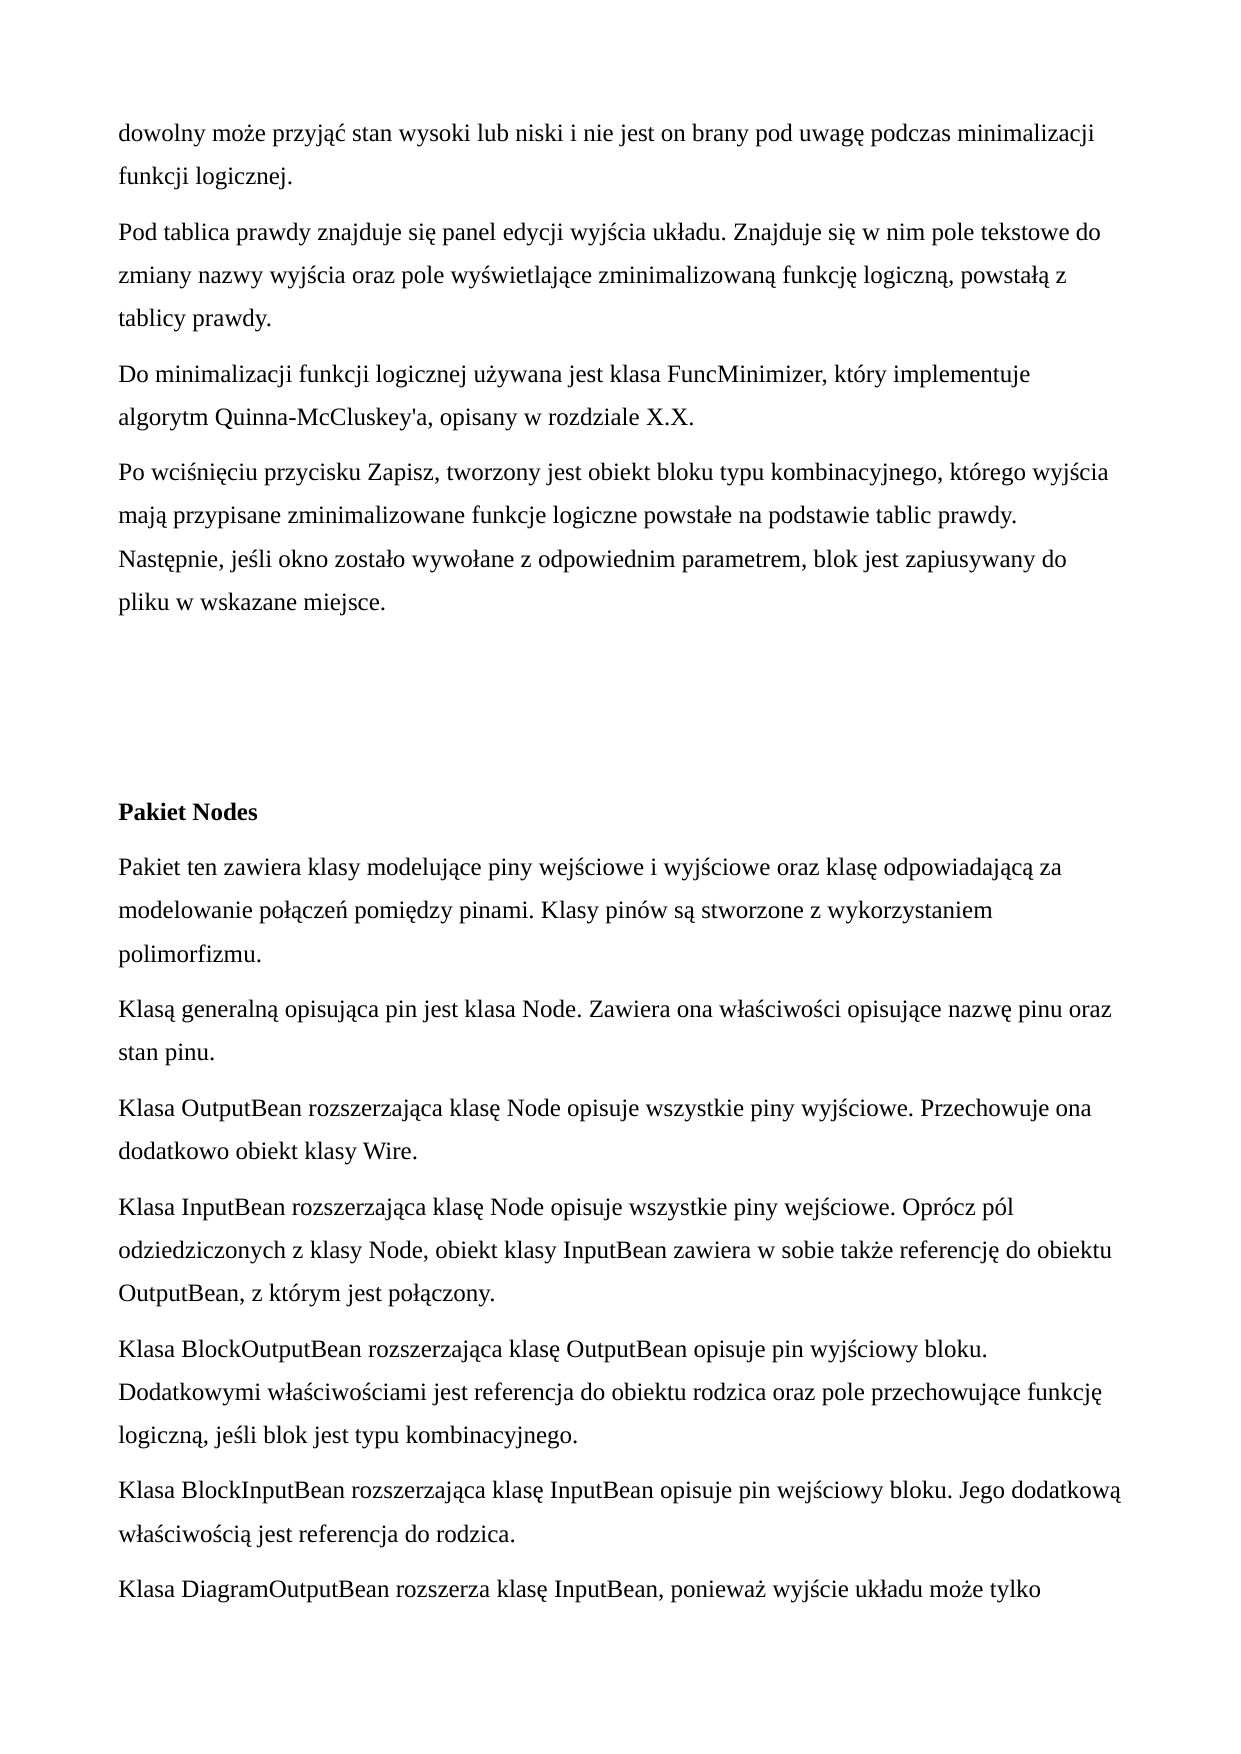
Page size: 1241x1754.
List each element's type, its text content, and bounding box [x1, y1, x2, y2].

text Klasą generalną opisująca pin jest klasa Node. Zawiera ona właściwości opisujące nazwę pinu oraz stan pinu. [118, 994, 1122, 1066]
text Pakiet Nodes [118, 797, 1122, 826]
text Po wciśnięciu przycisku Zapisz, tworzony jest obiekt bloku typu kombinacyjnego, którego wyjścia mają przypisane zminimalizowane funkcje logiczne powstałe na podstawie tablic prawdy. Następnie, jeśli okno zostało wywołane z odpowiednim parametrem, blok jest zapiusywany do pliku w wskazane miejsce. [118, 457, 1122, 616]
text Klasa BlockOutputBean rozszerzająca klasę OutputBean opisuje pin wyjściowy bloku. Dodatkowymi właściwościami jest referencja do obiektu rodzica oraz pole przechowujące funkcję logiczną, jeśli blok jest typu kombinacyjnego. [118, 1334, 1122, 1449]
text Klasa DiagramOutputBean rozszerza klasę InputBean, ponieważ wyjście układu może tylko [118, 1574, 1122, 1603]
text Klasa BlockInputBean rozszerzająca klasę InputBean opisuje pin wejściowy bloku. Jego dodatkową właściwością jest referencja do rodzica. [118, 1476, 1122, 1547]
text Pakiet ten zawiera klasy modelujące piny wejściowe i wyjściowe oraz klasę odpowiadającą za modelowanie połączeń pomiędzy pinami. Klasy pinów są stworzone z wykorzystaniem polimorfizmu. [118, 852, 1122, 967]
text Pod tablica prawdy znajduje się panel edycji wyjścia układu. Znajduje się w nim pole tekstowe do zmiany nazwy wyjścia oraz pole wyświetlające zminimalizowaną funkcję logiczną, powstałą z tablicy prawdy. [118, 217, 1122, 332]
text dowolny może przyjąć stan wysoki lub niski i nie jest on brany pod uwagę podczas minimalizacji funkcji logicznej. [118, 118, 1122, 190]
text Klasa OutputBean rozszerzająca klasę Node opisuje wszystkie piny wyjściowe. Przechowuje ona dodatkowo obiekt klasy Wire. [118, 1093, 1122, 1165]
text Do minimalizacji funkcji logicznej używana jest klasa FuncMinimizer, który implementuje algorytm Quinna-McCluskey'a, opisany w rozdziale X.X. [118, 359, 1122, 431]
text Klasa InputBean rozszerzająca klasę Node opisuje wszystkie piny wejściowe. Oprócz pól odziedziczonych z klasy Node, obiekt klasy InputBean zawiera w sobie także referencję do obiektu OutputBean, z którym jest połączony. [118, 1192, 1122, 1307]
